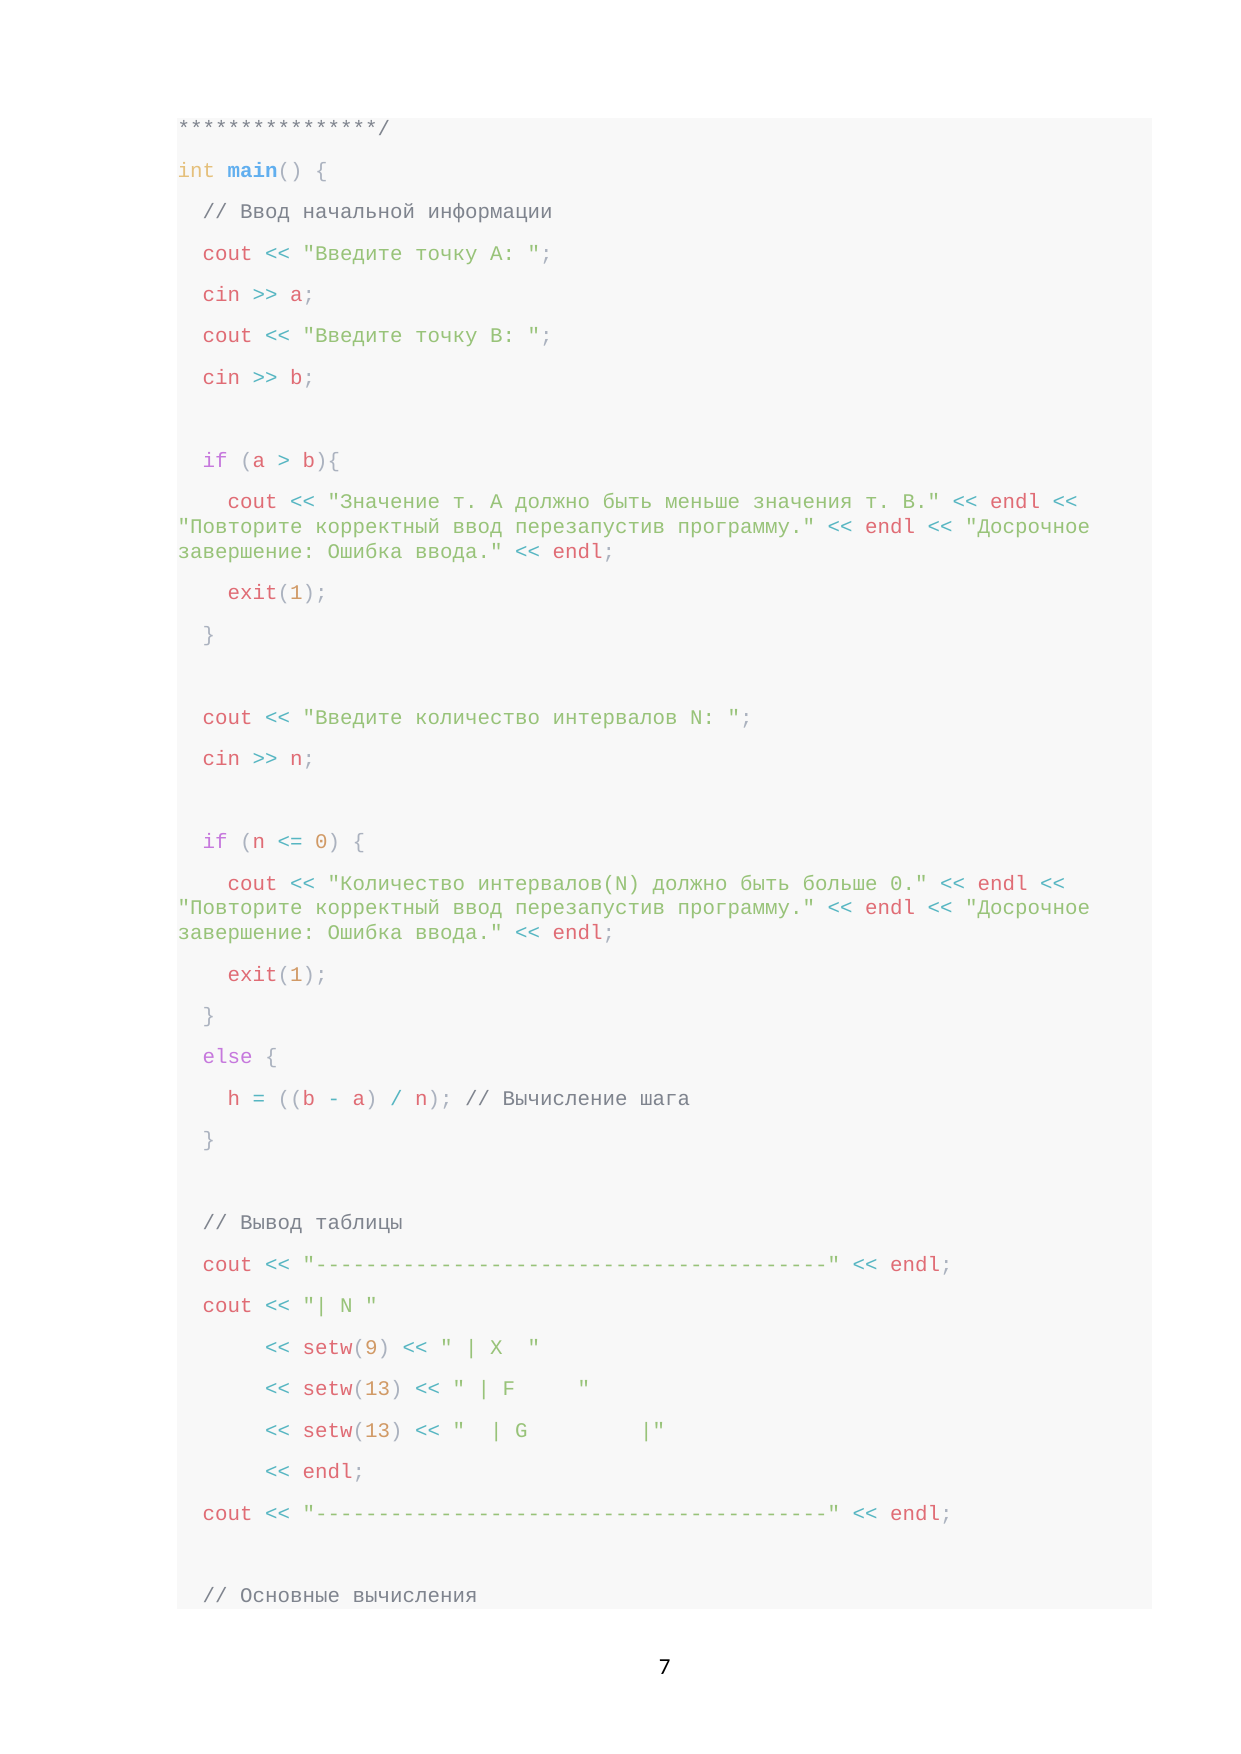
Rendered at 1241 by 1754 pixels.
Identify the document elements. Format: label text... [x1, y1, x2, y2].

text ****************/ [177, 118, 1152, 142]
text << setw(13) << " | G |" [177, 1419, 1152, 1443]
text cout << "| N " [177, 1295, 1152, 1319]
text else { [177, 1046, 1152, 1070]
text if (n <= 0) { [177, 831, 1152, 855]
text << setw(13) << " | F " [177, 1378, 1152, 1402]
text cout << "Введите точку B: "; [177, 325, 1152, 349]
text cout << "-----------------------------------------" << endl; [177, 1254, 1152, 1277]
text h = ((b - a) / n); // Вычисление шага [177, 1088, 1152, 1112]
text cout << "Введите количество интервалов N: "; [177, 707, 1152, 730]
text << endl; [177, 1461, 1152, 1485]
text cin >> a; [177, 284, 1152, 308]
text exit(1); [177, 963, 1152, 987]
text cout << "Количество интервалов(N) должно быть больше 0." << endl << "Повторите корректный ввод перезапустив программу." << endl << "Досрочное завершение: Ошибка ввода." << endl; [177, 872, 1152, 946]
text cout << "Введите точку А: "; [177, 242, 1152, 266]
text // Ввод начальной информации [177, 201, 1152, 225]
text int main() { [177, 159, 1152, 183]
text cout << "Значение т. A должно быть меньше значения т. B." << endl << "Повторите корректный ввод перезапустив программу." << endl << "Досрочное завершение: Ошибка ввода." << endl; [177, 491, 1152, 564]
text cin >> b; [177, 367, 1152, 391]
text cin >> n; [177, 748, 1152, 772]
text cout << "-----------------------------------------" << endl; [177, 1502, 1152, 1526]
text exit(1); [177, 582, 1152, 606]
text << setw(9) << " | X " [177, 1337, 1152, 1360]
text // Вывод таблицы [177, 1212, 1152, 1236]
text // Основные вычисления [177, 1585, 1152, 1609]
text if (a > b){ [177, 450, 1152, 473]
text } [177, 1129, 1152, 1153]
text } [177, 1005, 1152, 1029]
text } [177, 624, 1152, 647]
